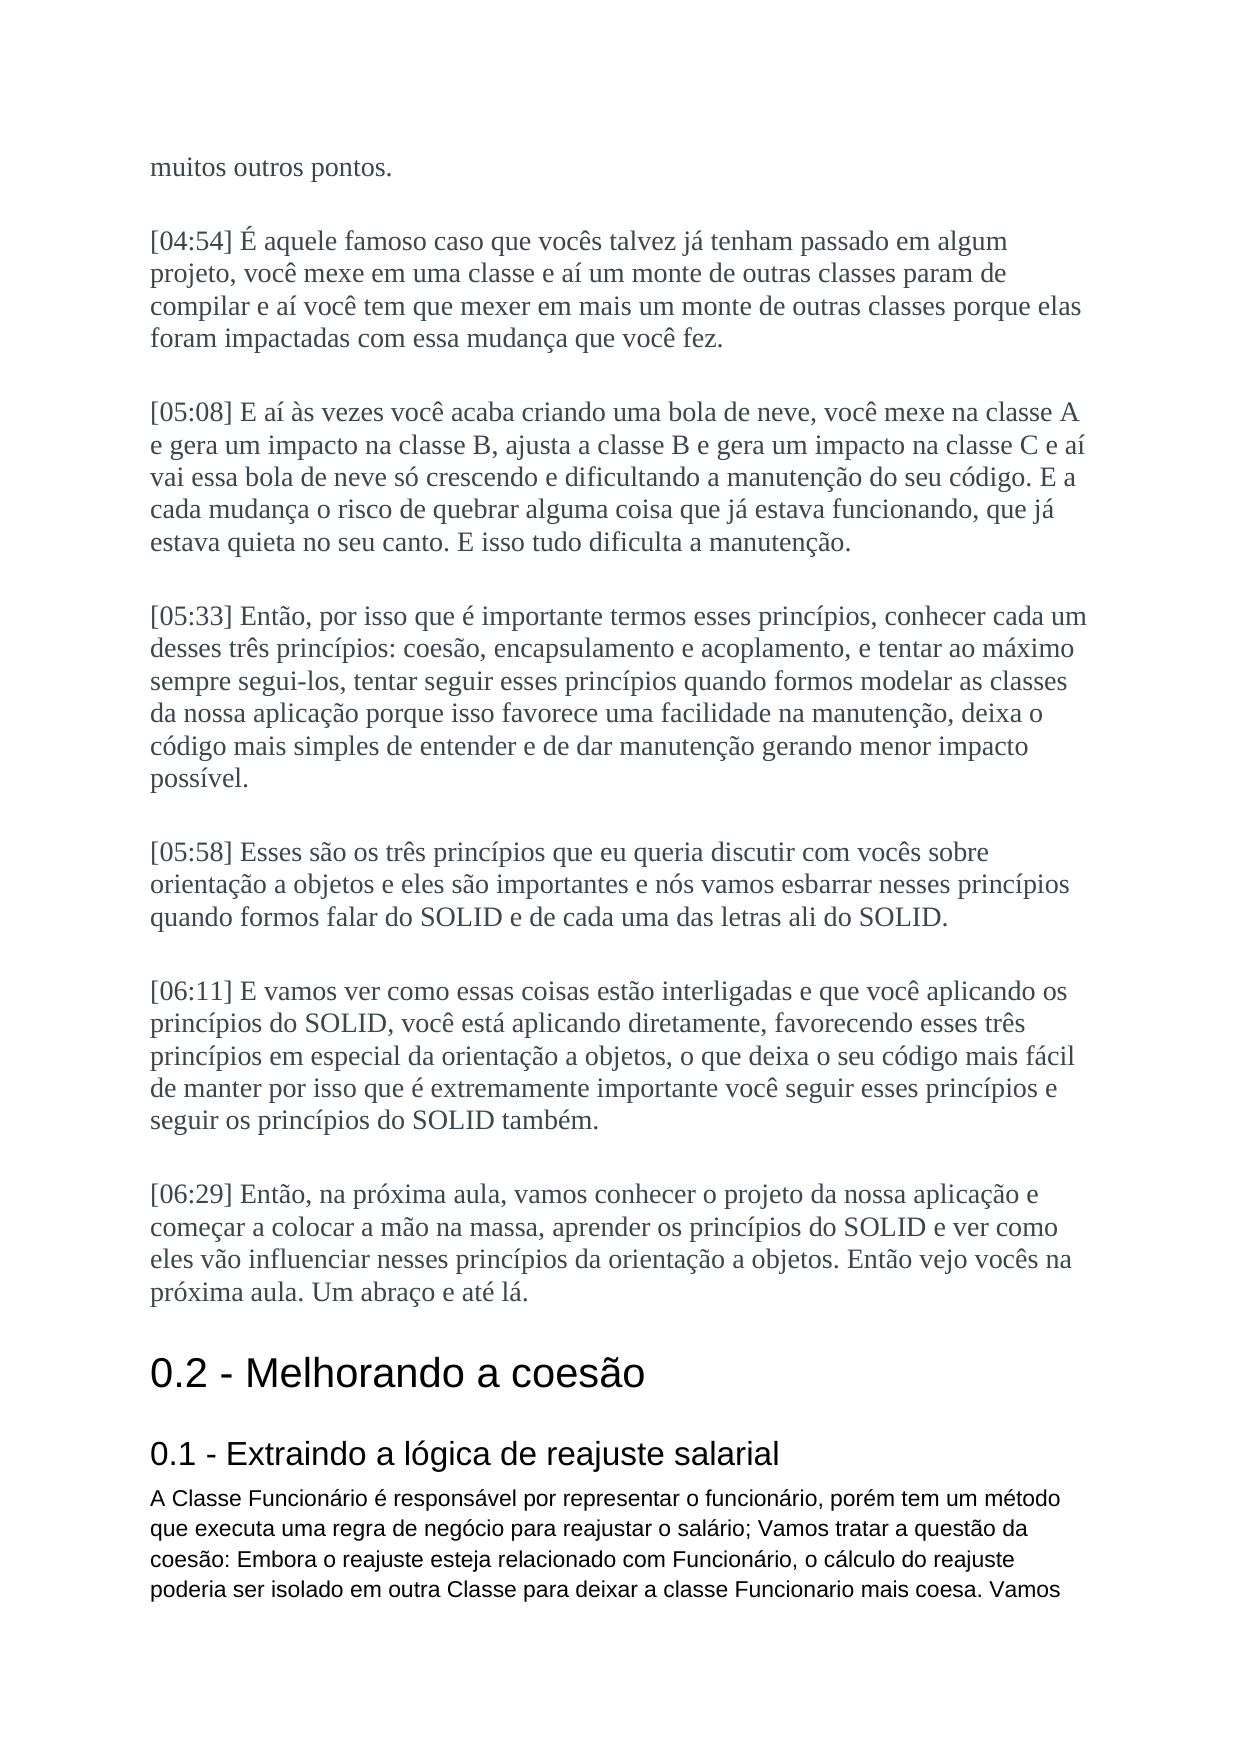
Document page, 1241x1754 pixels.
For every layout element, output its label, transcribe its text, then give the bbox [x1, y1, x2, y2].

text A Classe Funcionário é responsável por representar o funcionário, porém tem um método que executa uma regra de negócio para reajustar o salário; Vamos tratar a questão da coesão: Embora o reajuste esteja relacionado com Funcionário, o cálculo do reajuste poderia ser isolado em outra Classe para deixar a classe Funcionario mais coesa. Vamos [150, 1485, 1090, 1602]
text [05:58] Esses são os três princípios que eu queria discutir com vocês sobre orientação a objetos e eles são importantes e nós vamos esbarrar nesses princípios quando formos falar do SOLID e de cada uma das letras ali do SOLID. [150, 835, 1090, 932]
subtitle 0.2 - Melhorando a coesão [150, 1349, 1090, 1397]
text muitos outros pontos. [150, 150, 1090, 182]
text [06:11] E vamos ver como essas coisas estão interligadas e que você aplicando os princípios do SOLID, você está aplicando diretamente, favorecendo esses três princípios em especial da orientação a objetos, o que deixa o seu código mais fácil de manter por isso que é extremamente importante você seguir esses princípios e seguir os princípios do SOLID também. [150, 974, 1090, 1136]
text [06:29] Então, na próxima aula, vamos conhecer o projeto da nossa aplicação e começar a colocar a mão na massa, aprender os princípios do SOLID e ver como eles vão influenciar nesses princípios da orientação a objetos. Então vejo vocês na próxima aula. Um abraço e até lá. [150, 1177, 1090, 1307]
text [05:08] E aí às vezes você acaba criando uma bola de neve, você mexe na classe A e gera um impacto na classe B, ajusta a classe B e gera um impacto na classe C e aí vai essa bola de neve só crescendo e dificultando a manutenção do seu código. E a cada mudança o risco de quebrar alguma coisa que já estava funcionando, que já estava quieta no seu canto. E isso tudo dificulta a manutenção. [150, 395, 1090, 557]
text [05:33] Então, por isso que é importante termos esses princípios, conhecer cada um desses três princípios: coesão, encapsulamento e acoplamento, e tentar ao máximo sempre segui-los, tentar seguir esses princípios quando formos modelar as classes da nossa aplicação porque isso favorece uma facilidade na manutenção, deixa o código mais simples de entender e de dar manutenção gerando menor impacto possível. [150, 599, 1090, 793]
text [04:54] É aquele famoso caso que vocês talvez já tenham passado em algum projeto, você mexe em uma classe e aí um monte de outras classes param de compilar e aí você tem que mexer em mais um monte de outras classes porque elas foram impactadas com essa mudança que você fez. [150, 224, 1090, 354]
subtitle 0.1 - Extraindo a lógica de reajuste salarial [150, 1434, 1090, 1473]
